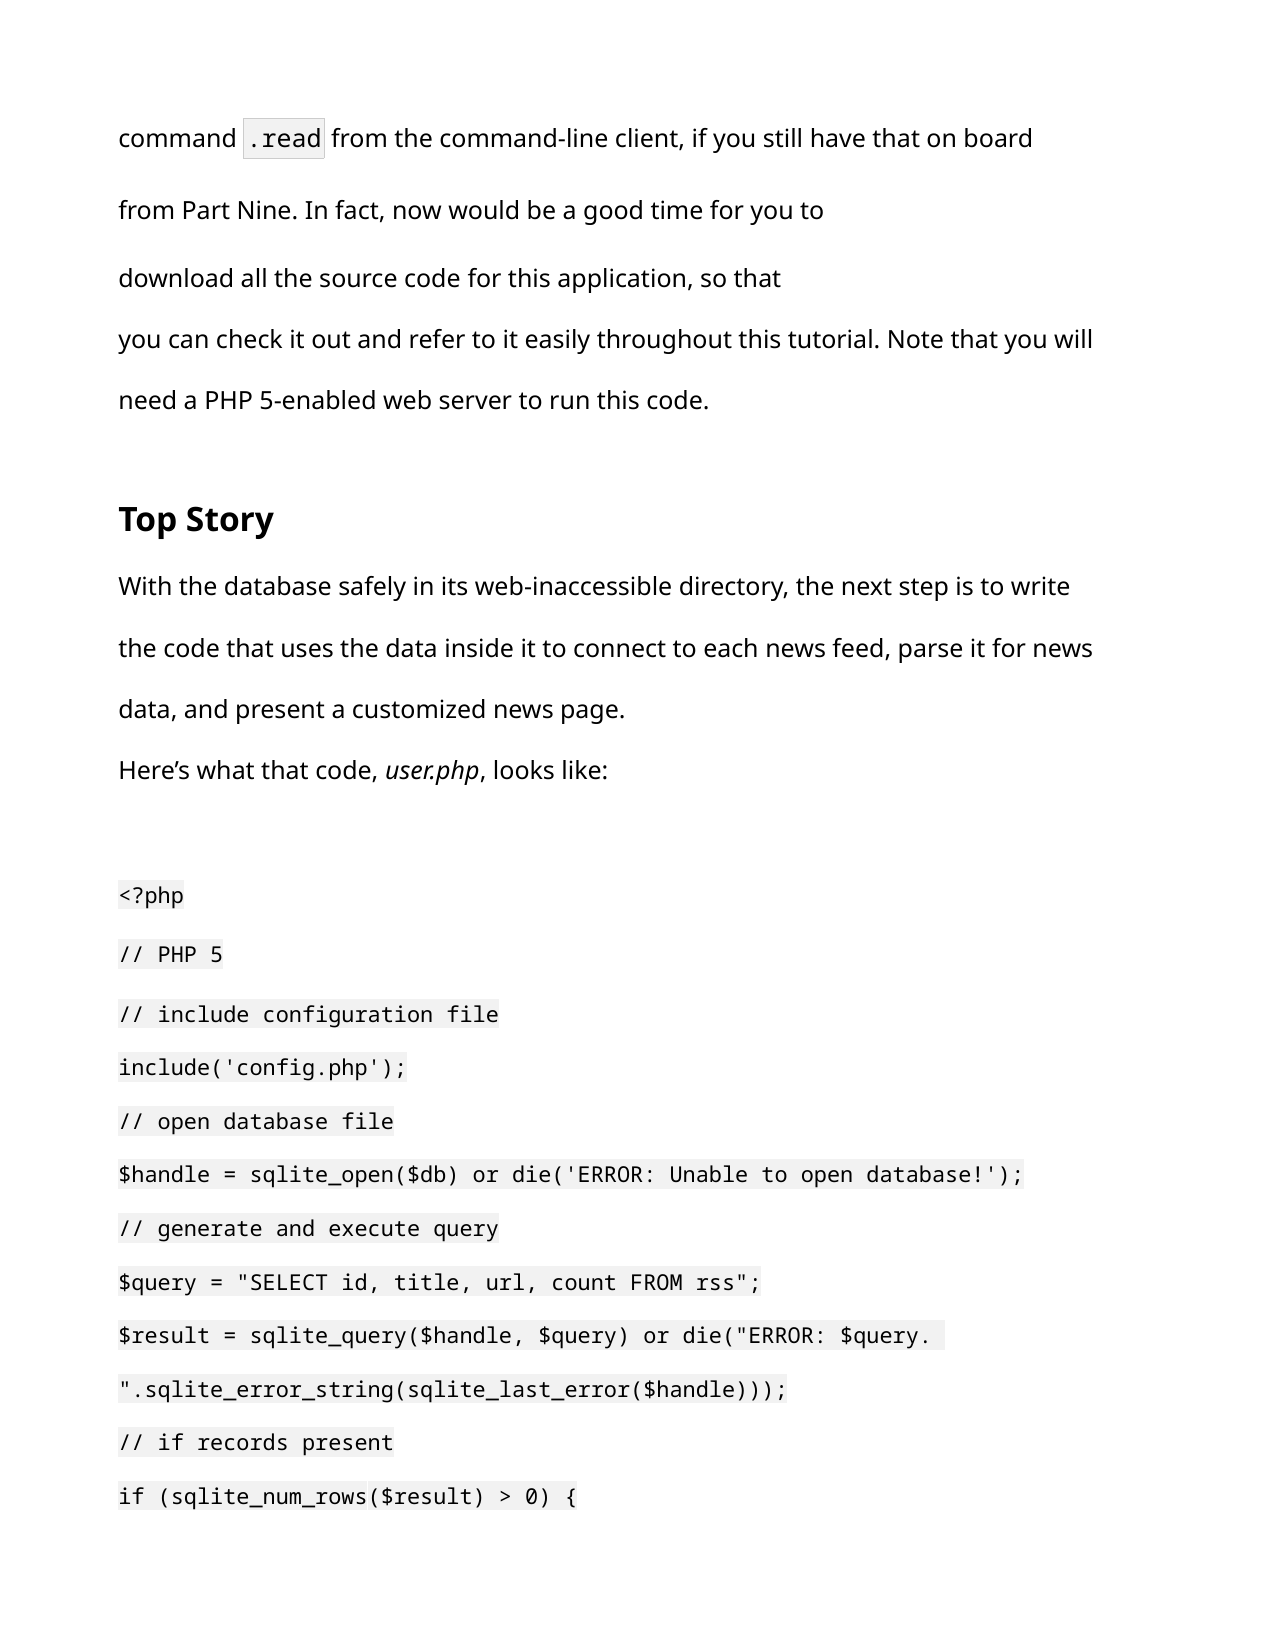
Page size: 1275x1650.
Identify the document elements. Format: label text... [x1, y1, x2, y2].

table_header <?php // PHP 5 // include configuration file include('config.php'); // open database file $handle = sqlite_open($db) or die('ERROR: Unable to open database!'); // generate and execute query $query = "SELECT id, title, url, count FROM rss"; $result = sqlite_query($handle, $query) or die("ERROR: $query. ".sqlite_error_string(sqlite_last_error($handle))); // if records present if (sqlite_num_rows($result) > 0) { [118, 814, 1157, 1510]
subtitle Top Story [118, 496, 1157, 542]
text download all the source code for this application, so that you can check it out and refer to it easily throughout this tutorial. Note that you will need a PHP 5-enabled web server to run this code. [118, 260, 1157, 417]
text Here’s what that code, user.php, looks like: [118, 753, 1157, 787]
text command .read from the command-line client, if you still have that on board from Part Nine. In fact, now would be a good time for you to [118, 118, 1157, 226]
text With the database safely in its web-inaccessible directory, the next step is to write the code that uses the data inside it to connect to each news feed, parse it for news data, and present a customized news page. [118, 569, 1157, 726]
